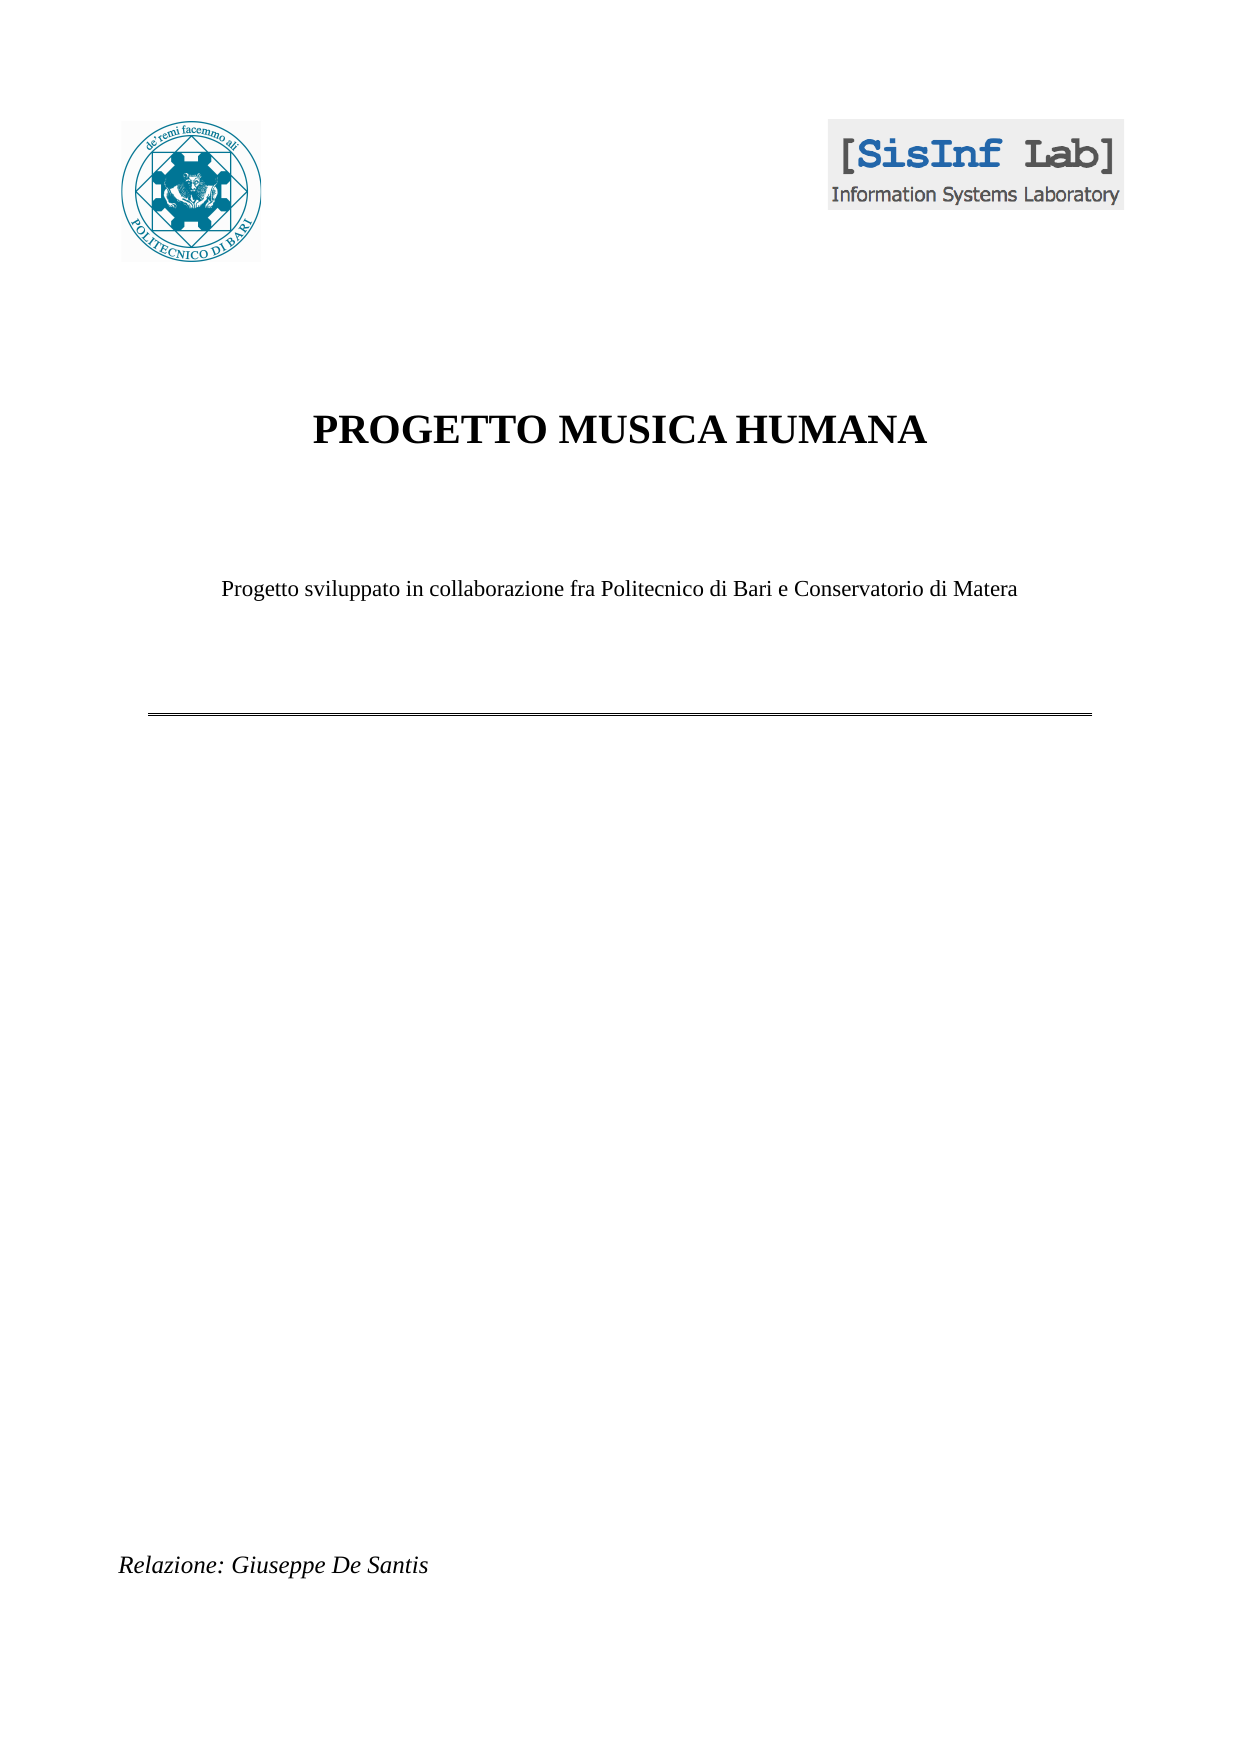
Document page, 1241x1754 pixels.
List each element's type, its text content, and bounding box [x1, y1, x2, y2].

picture [121, 121, 262, 262]
text Progetto sviluppato in collaborazione fra Politecnico di Bari e Conservatorio di Matera [148, 575, 1092, 601]
picture [827, 119, 1125, 210]
text PROGETTO MUSICA HUMANA [118, 405, 1122, 453]
text Relazione: Giuseppe De Santis [118, 1551, 1122, 1579]
